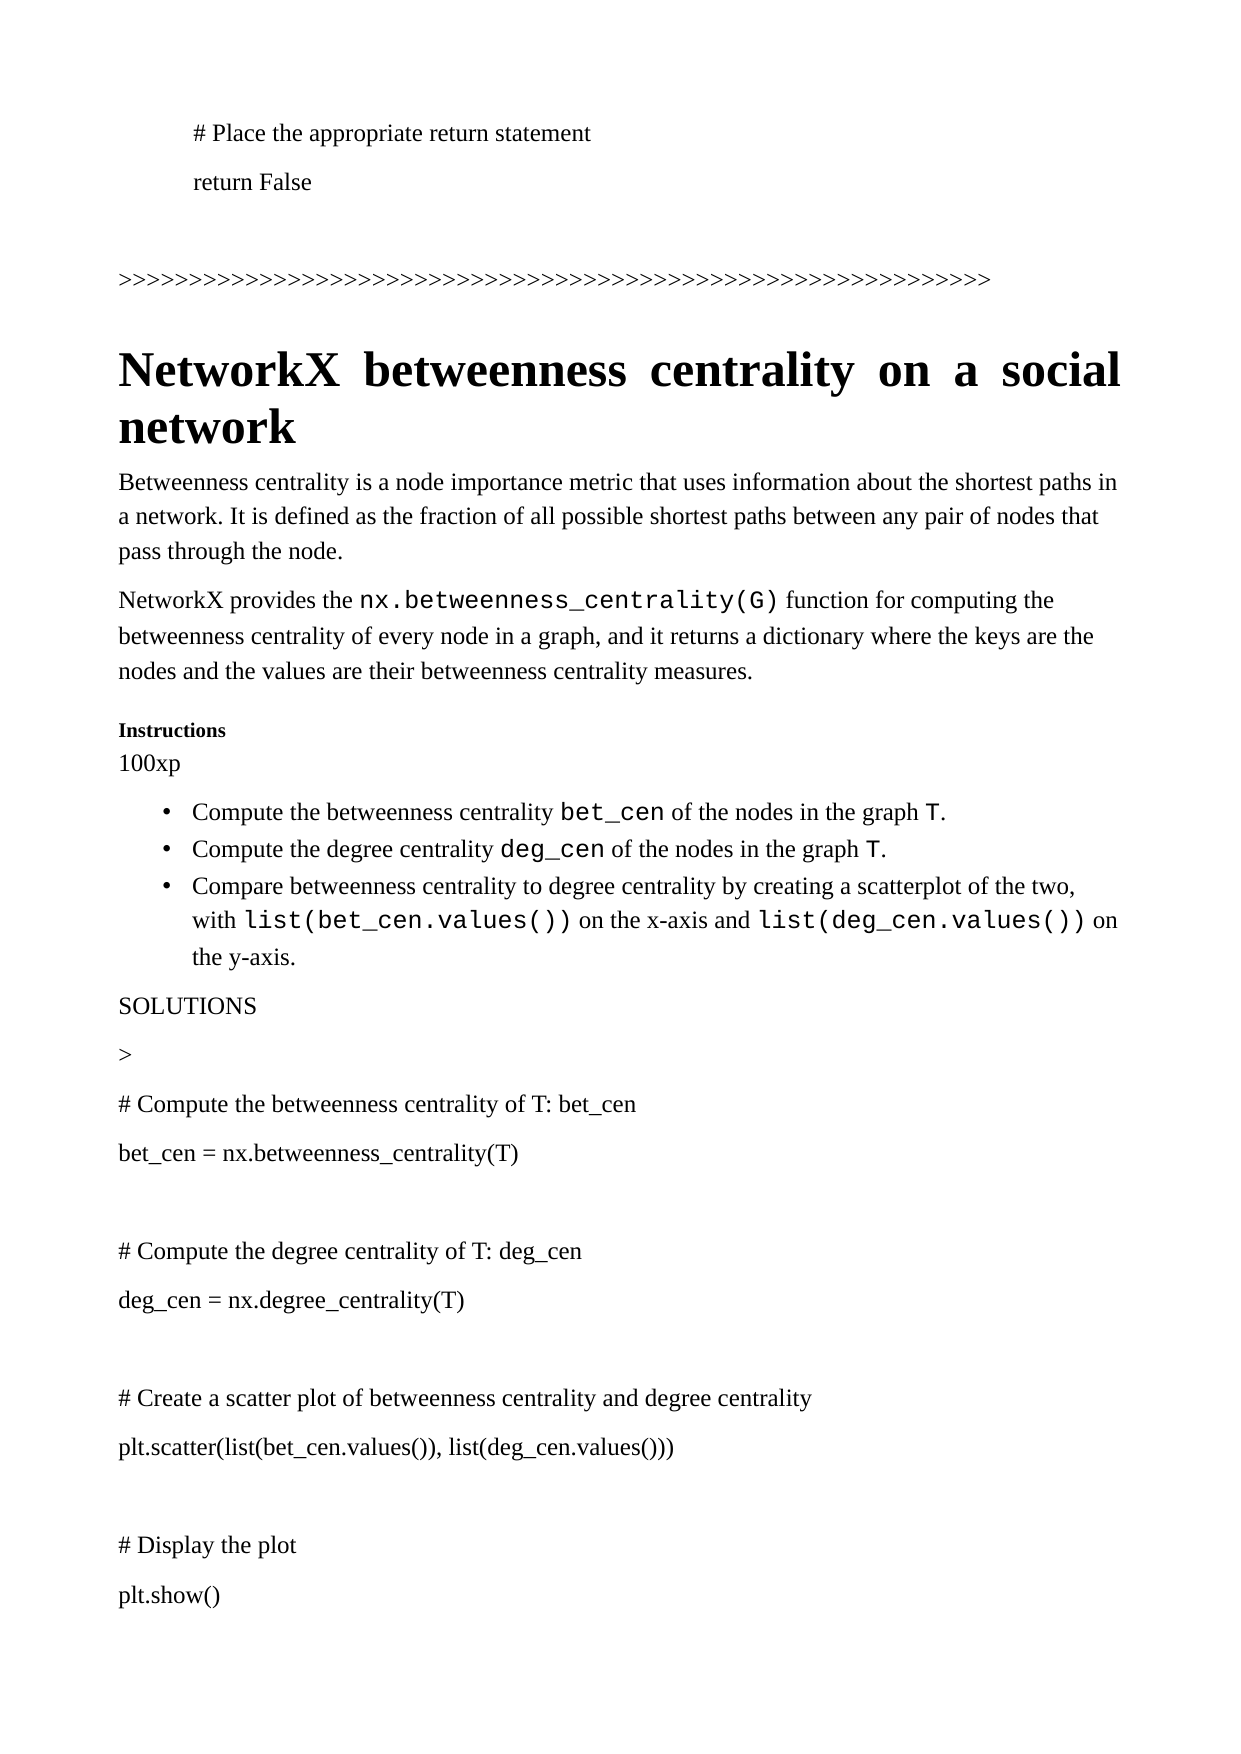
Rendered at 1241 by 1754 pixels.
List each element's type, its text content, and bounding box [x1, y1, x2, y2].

text bet_cen = nx.betweenness_centrality(T) [118, 1138, 1122, 1167]
text # Display the plot [118, 1531, 1122, 1559]
list Compute the betweenness centrality bet_cen of the nodes in the graph T. [162, 797, 1122, 828]
text SOLUTIONS [118, 991, 1122, 1020]
text plt.scatter(list(bet_cen.values()), list(deg_cen.values())) [118, 1432, 1122, 1461]
list Compute the degree centrality deg_cen of the nodes in the graph T. [162, 834, 1122, 865]
subtitle Instructions [118, 717, 1122, 742]
text NetworkX provides the nx.betweenness_centrality(G) function for computing the betweenness centrality of every node in a graph, and it returns a dictionary where the keys are the nodes and the values are their betweenness centrality measures. [118, 585, 1122, 685]
text plt.show() [118, 1580, 1122, 1608]
text >>>>>>>>>>>>>>>>>>>>>>>>>>>>>>>>>>>>>>>>>>>>>>>>>>>>>>>>>>>>>> [118, 265, 1122, 294]
text deg_cen = nx.degree_centrality(T) [118, 1285, 1122, 1314]
text > [118, 1040, 1122, 1069]
text # Create a scatter plot of betweenness centrality and degree centrality [118, 1383, 1122, 1412]
text # Place the appropriate return statement [118, 118, 1122, 147]
text Betweenness centrality is a node importance metric that uses information about the shortest paths in a network. It is defined as the fraction of all possible shortest paths between any pair of nodes that pass through the node. [118, 467, 1122, 564]
text # Compute the betweenness centrality of T: bet_cen [118, 1089, 1122, 1118]
text # Compute the degree centrality of T: deg_cen [118, 1236, 1122, 1265]
subtitle NetworkX betweenness centrality on a social network [118, 339, 1122, 454]
text return False [118, 167, 1122, 196]
text 100xp [118, 748, 1122, 777]
list Compare betweenness centrality to degree centrality by creating a scatterplot of the two, with list(bet_cen.values()) on the x-axis and list(deg_cen.values()) on the y-axis. [162, 871, 1122, 971]
